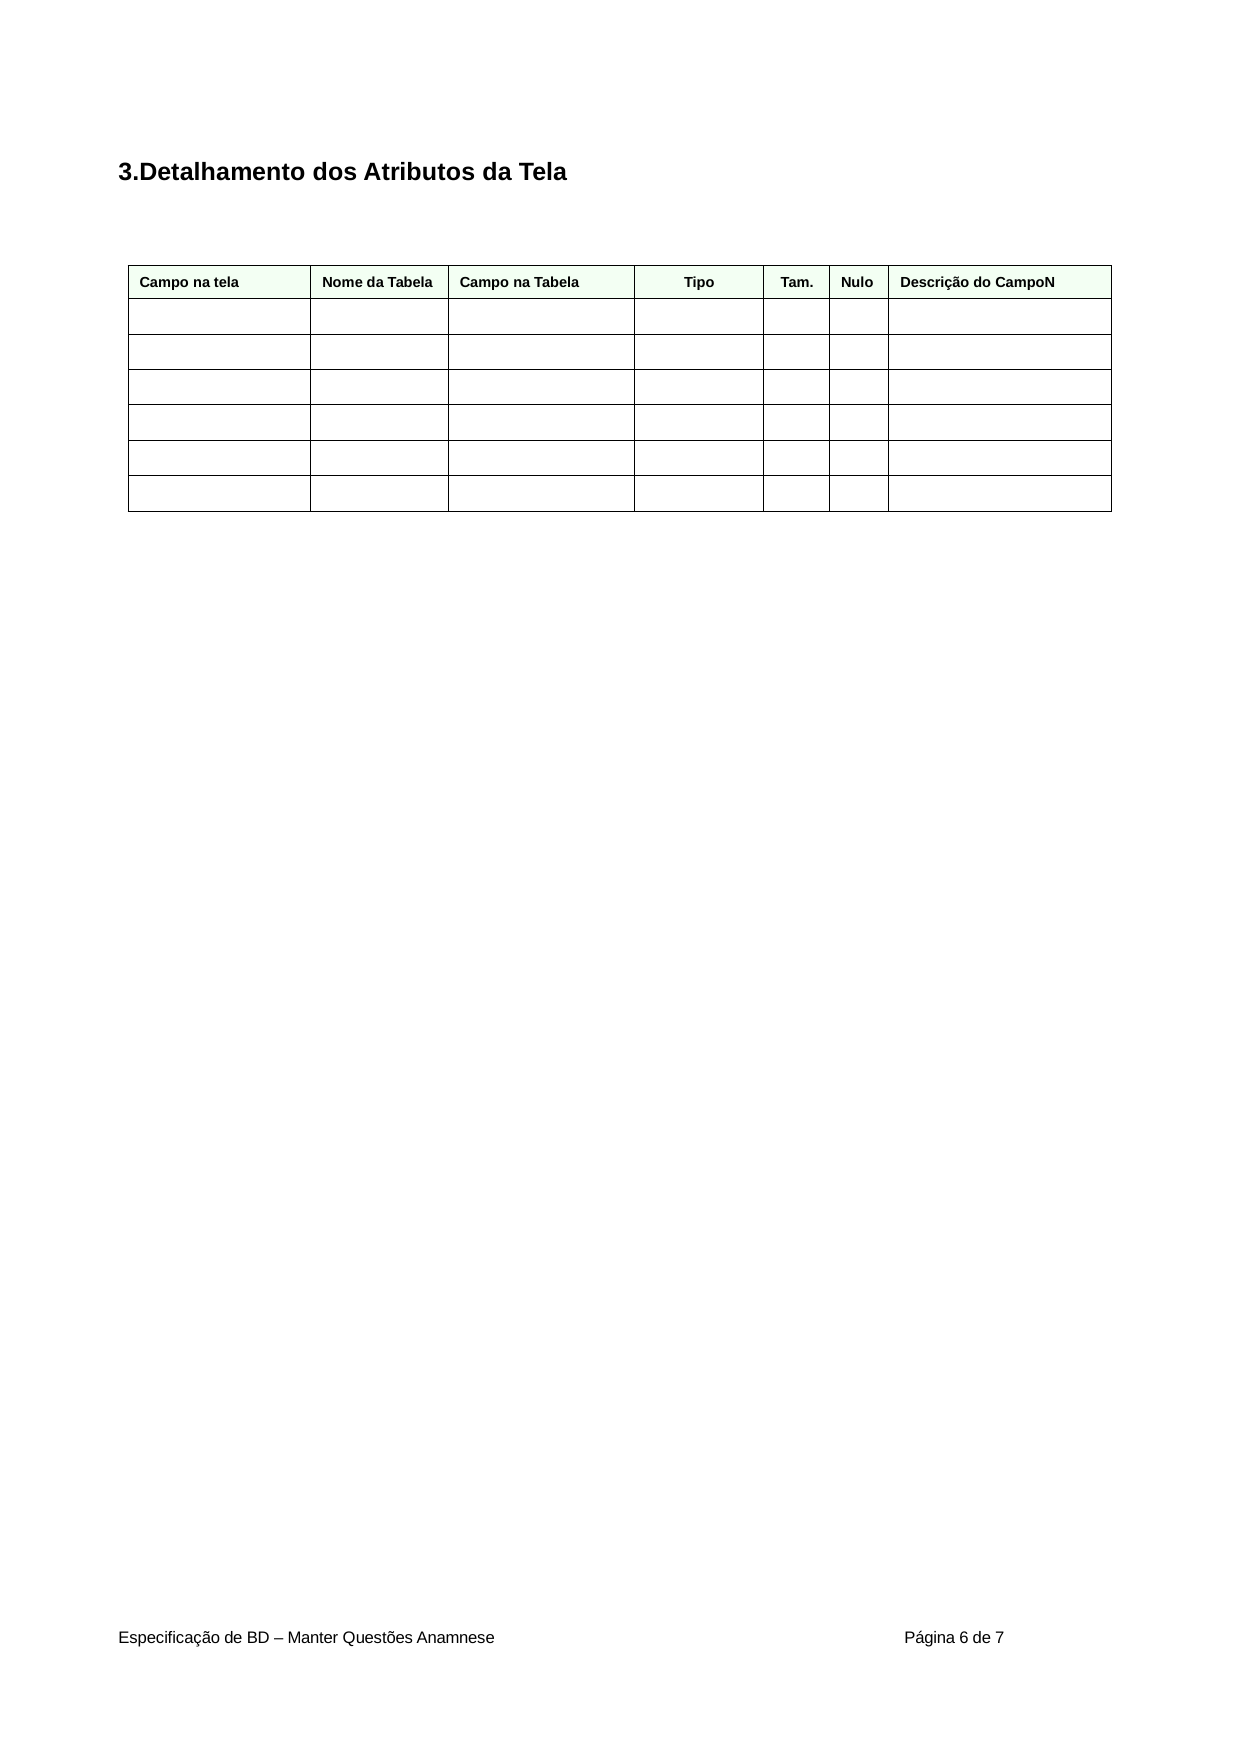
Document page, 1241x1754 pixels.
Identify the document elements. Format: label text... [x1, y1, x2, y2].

subtitle Detalhamento dos Atributos da Tela [118, 157, 1122, 186]
table_cell [830, 441, 888, 475]
table_cell [889, 405, 1111, 440]
table_header Descrição do CampoN [889, 266, 1111, 298]
table_cell [635, 299, 763, 333]
table_cell [635, 370, 763, 404]
table_header Campo na Tabela [449, 266, 634, 298]
table_cell [889, 299, 1111, 333]
table_cell [311, 441, 448, 475]
table_cell [311, 299, 448, 333]
table_cell [129, 441, 310, 475]
table_cell [129, 476, 310, 511]
table_cell [889, 335, 1111, 369]
table_cell [830, 299, 888, 333]
table_header Nulo [830, 266, 888, 298]
table_cell [764, 299, 829, 333]
table_cell [889, 370, 1111, 404]
table_header Campo na tela [129, 266, 310, 298]
table_cell [449, 405, 634, 440]
table_cell [764, 476, 829, 511]
table_cell [311, 370, 448, 404]
table_cell [449, 370, 634, 404]
table_cell [129, 335, 310, 369]
table_cell [635, 405, 763, 440]
table_header Nome da Tabela [311, 266, 448, 298]
table_cell [129, 370, 310, 404]
table_cell [449, 299, 634, 333]
table_cell [635, 476, 763, 511]
table_cell [830, 335, 888, 369]
table_cell [830, 405, 888, 440]
table_cell [311, 476, 448, 511]
table_cell [889, 441, 1111, 475]
table_header Tam. [764, 266, 829, 298]
table_cell [635, 441, 763, 475]
table_cell [449, 335, 634, 369]
table_cell [764, 441, 829, 475]
table_cell [311, 405, 448, 440]
table_header Tipo [635, 266, 763, 298]
table_cell [129, 299, 310, 333]
table_cell [311, 335, 448, 369]
table_cell [449, 441, 634, 475]
table_cell [129, 405, 310, 440]
table_cell [635, 335, 763, 369]
table_cell [764, 335, 829, 369]
table_cell [830, 476, 888, 511]
table_cell [764, 370, 829, 404]
table_cell [764, 405, 829, 440]
table_cell [830, 370, 888, 404]
table_cell [889, 476, 1111, 511]
table_cell [449, 476, 634, 511]
